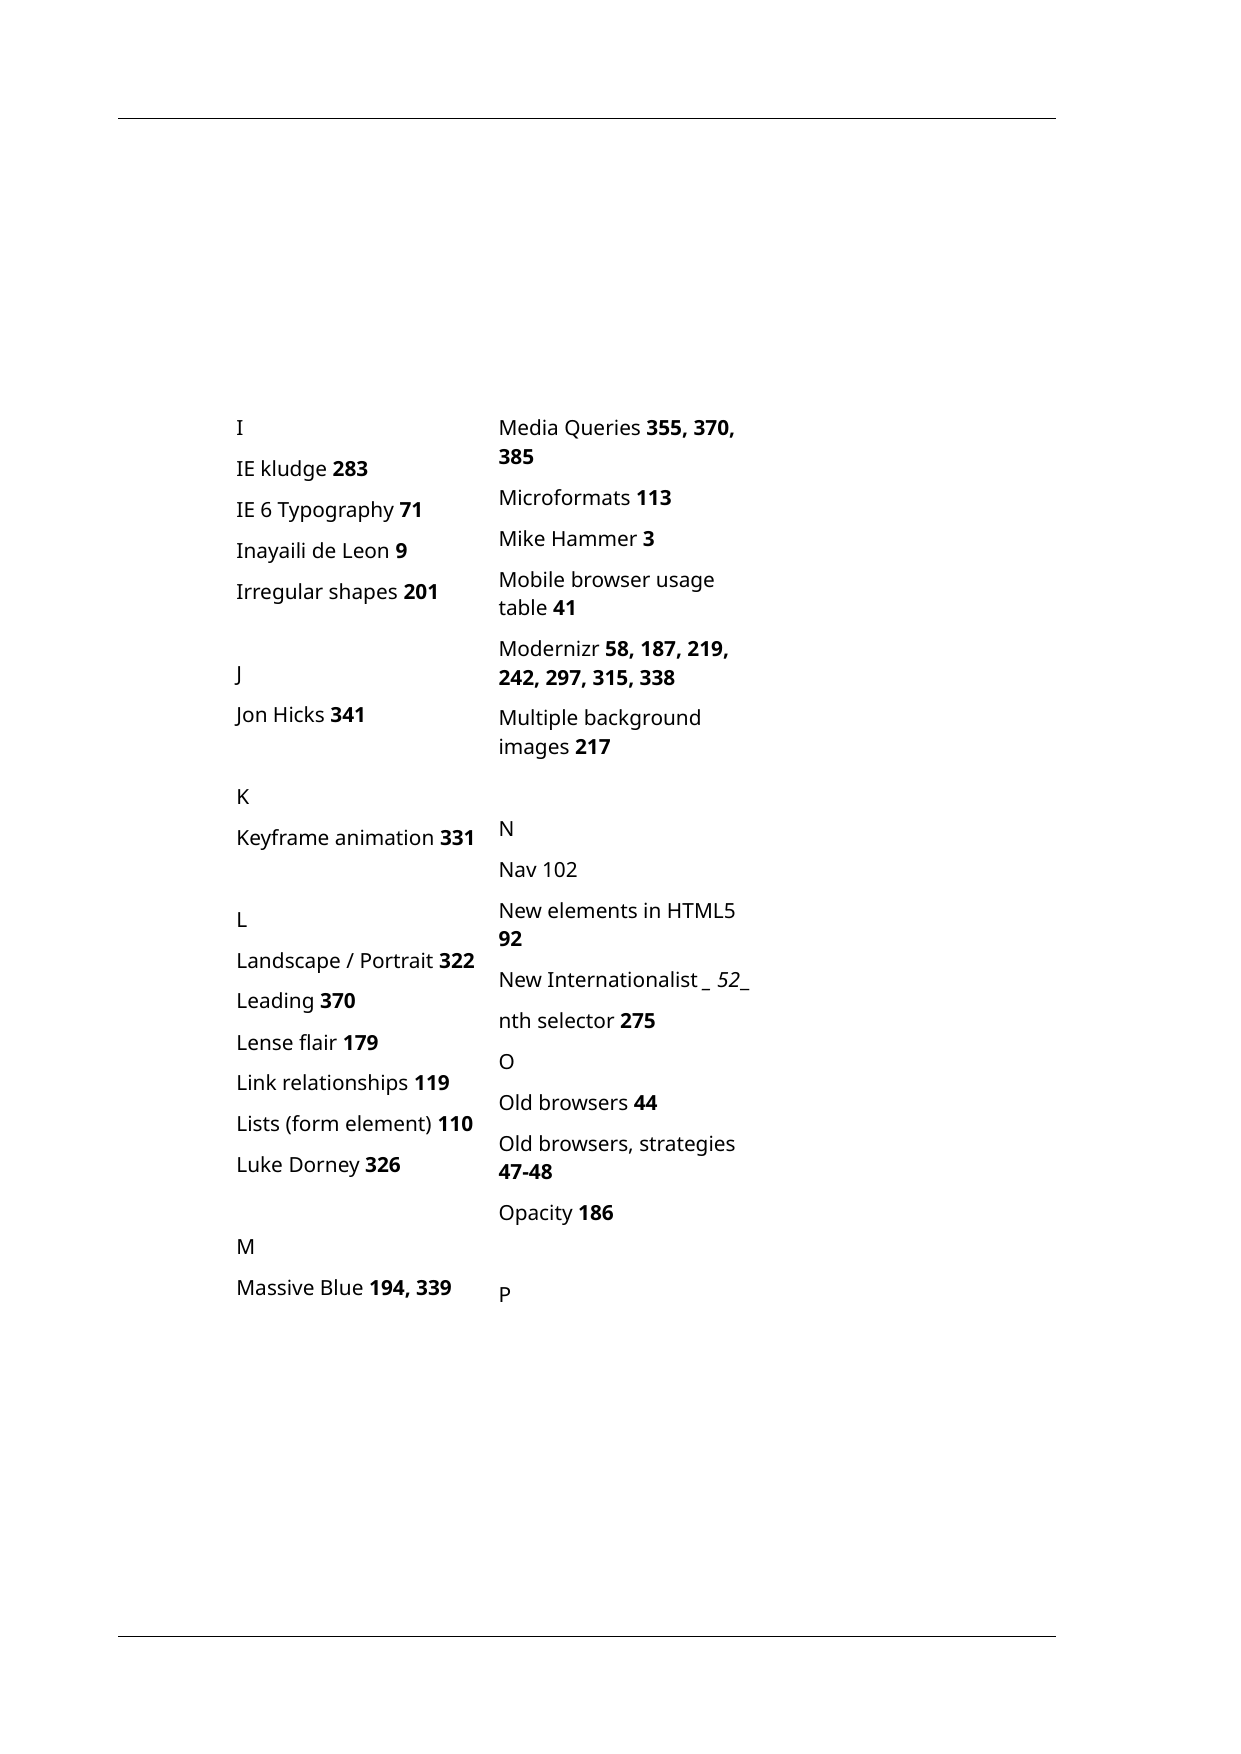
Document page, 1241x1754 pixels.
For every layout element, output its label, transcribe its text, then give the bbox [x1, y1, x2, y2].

text N [498, 814, 760, 842]
text Media Queries 355, 370, 385 [498, 413, 760, 470]
text Old browsers, strategies 47-48 [498, 1129, 760, 1186]
text nth selector 275 [498, 1006, 760, 1034]
text New Internationalist _ 52_ [498, 965, 760, 993]
text Keyframe animation 331 [236, 823, 498, 851]
text I [236, 413, 498, 442]
text L [236, 905, 498, 933]
text Modernizr 58, 187, 219, 242, 297, 315, 338 [498, 634, 760, 691]
text IE 6 Typography 71 [236, 495, 498, 524]
text Nav 102 [498, 855, 760, 883]
text Irregular shapes 201 [236, 577, 498, 606]
text O [498, 1047, 760, 1075]
text Leading 370 [236, 987, 498, 1015]
text Lists (form element) 110 [236, 1109, 498, 1138]
text M [236, 1232, 498, 1261]
text Mobile browser usage table 41 [498, 565, 760, 622]
text P [498, 1280, 760, 1308]
text Multiple background images 217 [498, 703, 760, 760]
text Jon Hicks 341 [236, 700, 498, 728]
text K [236, 782, 498, 810]
text Landscape / Portrait 322 [236, 946, 498, 974]
text J [236, 659, 498, 688]
text Old browsers 44 [498, 1088, 760, 1116]
text Luke Dorney 326 [236, 1150, 498, 1179]
text Lense flair 179 [236, 1028, 498, 1056]
text Massive Blue 194, 339 [236, 1273, 498, 1302]
text IE kludge 283 [236, 454, 498, 483]
text Link relationships 119 [236, 1068, 498, 1097]
text Opacity 186 [498, 1198, 760, 1227]
text Mike Hammer 3 [498, 524, 760, 552]
text Inayaili de Leon 9 [236, 536, 498, 565]
text New elements in HTML5 92 [498, 896, 760, 953]
text Microformats 113 [498, 483, 760, 511]
